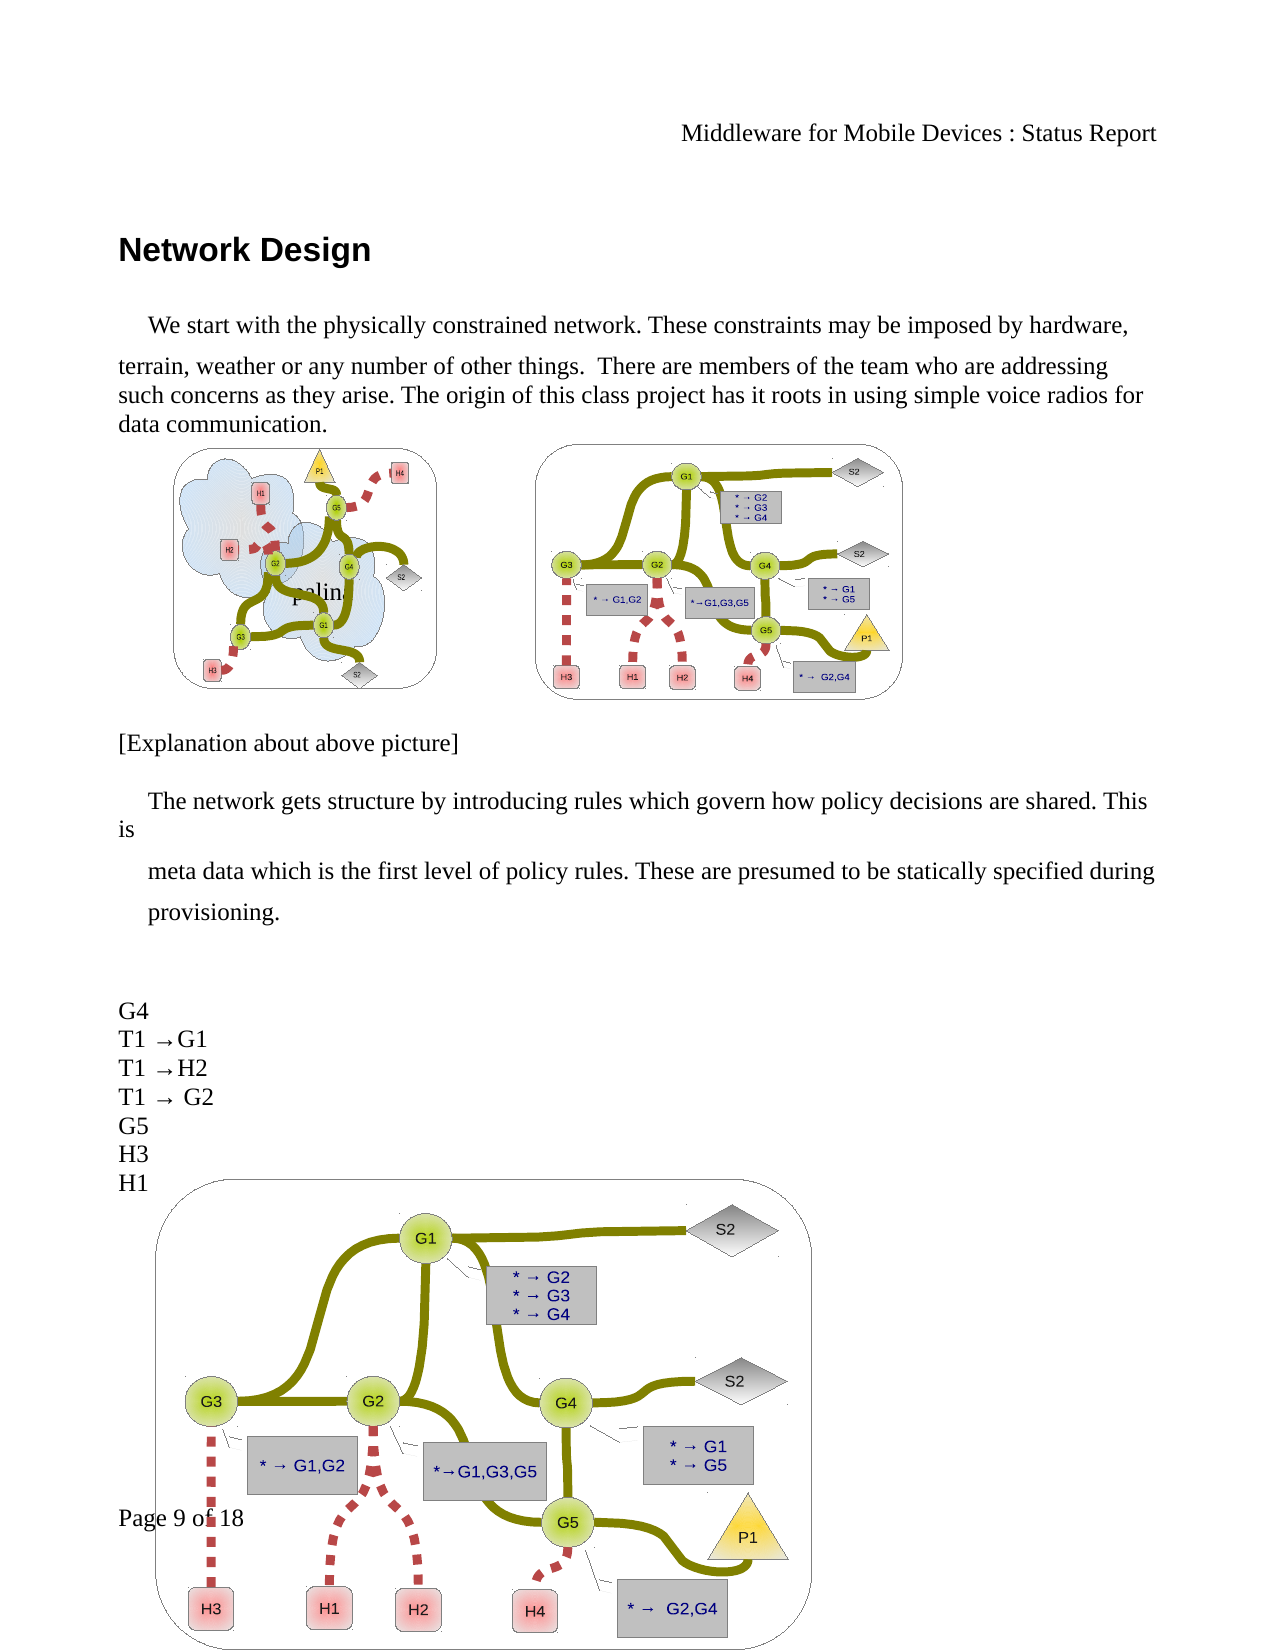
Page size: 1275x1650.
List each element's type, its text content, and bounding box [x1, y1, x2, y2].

text meta data which is the first level of policy rules. These are presumed to be statically specified during [118, 856, 1157, 884]
text The network gets structure by introducing rules which govern how policy decisions are shared. This is [118, 786, 1157, 843]
text [Explanation about above picture] [118, 728, 1157, 757]
text T1 →G1 [118, 1024, 1157, 1053]
subtitle Network Design [118, 230, 1157, 269]
text T1 →H2 [118, 1053, 1157, 1082]
text T1 → G2 [118, 1082, 1157, 1111]
text G5 [118, 1111, 1157, 1139]
text G4 [118, 996, 1157, 1024]
text We start with the physically constrained network. These constraints may be imposed by hardware, [118, 310, 1157, 339]
text [730, 1518, 766, 1534]
text H1 [118, 1168, 1157, 1197]
text data communication. [118, 409, 1157, 437]
text terrain, weather or any number of other things. There are members of the team who are addressing such concerns as they arise. The origin of this class project has it roots in using simple voice radios for [118, 351, 1157, 409]
text [734, 1522, 762, 1530]
text H3 [118, 1139, 1157, 1168]
text provisioning. [118, 897, 1157, 926]
